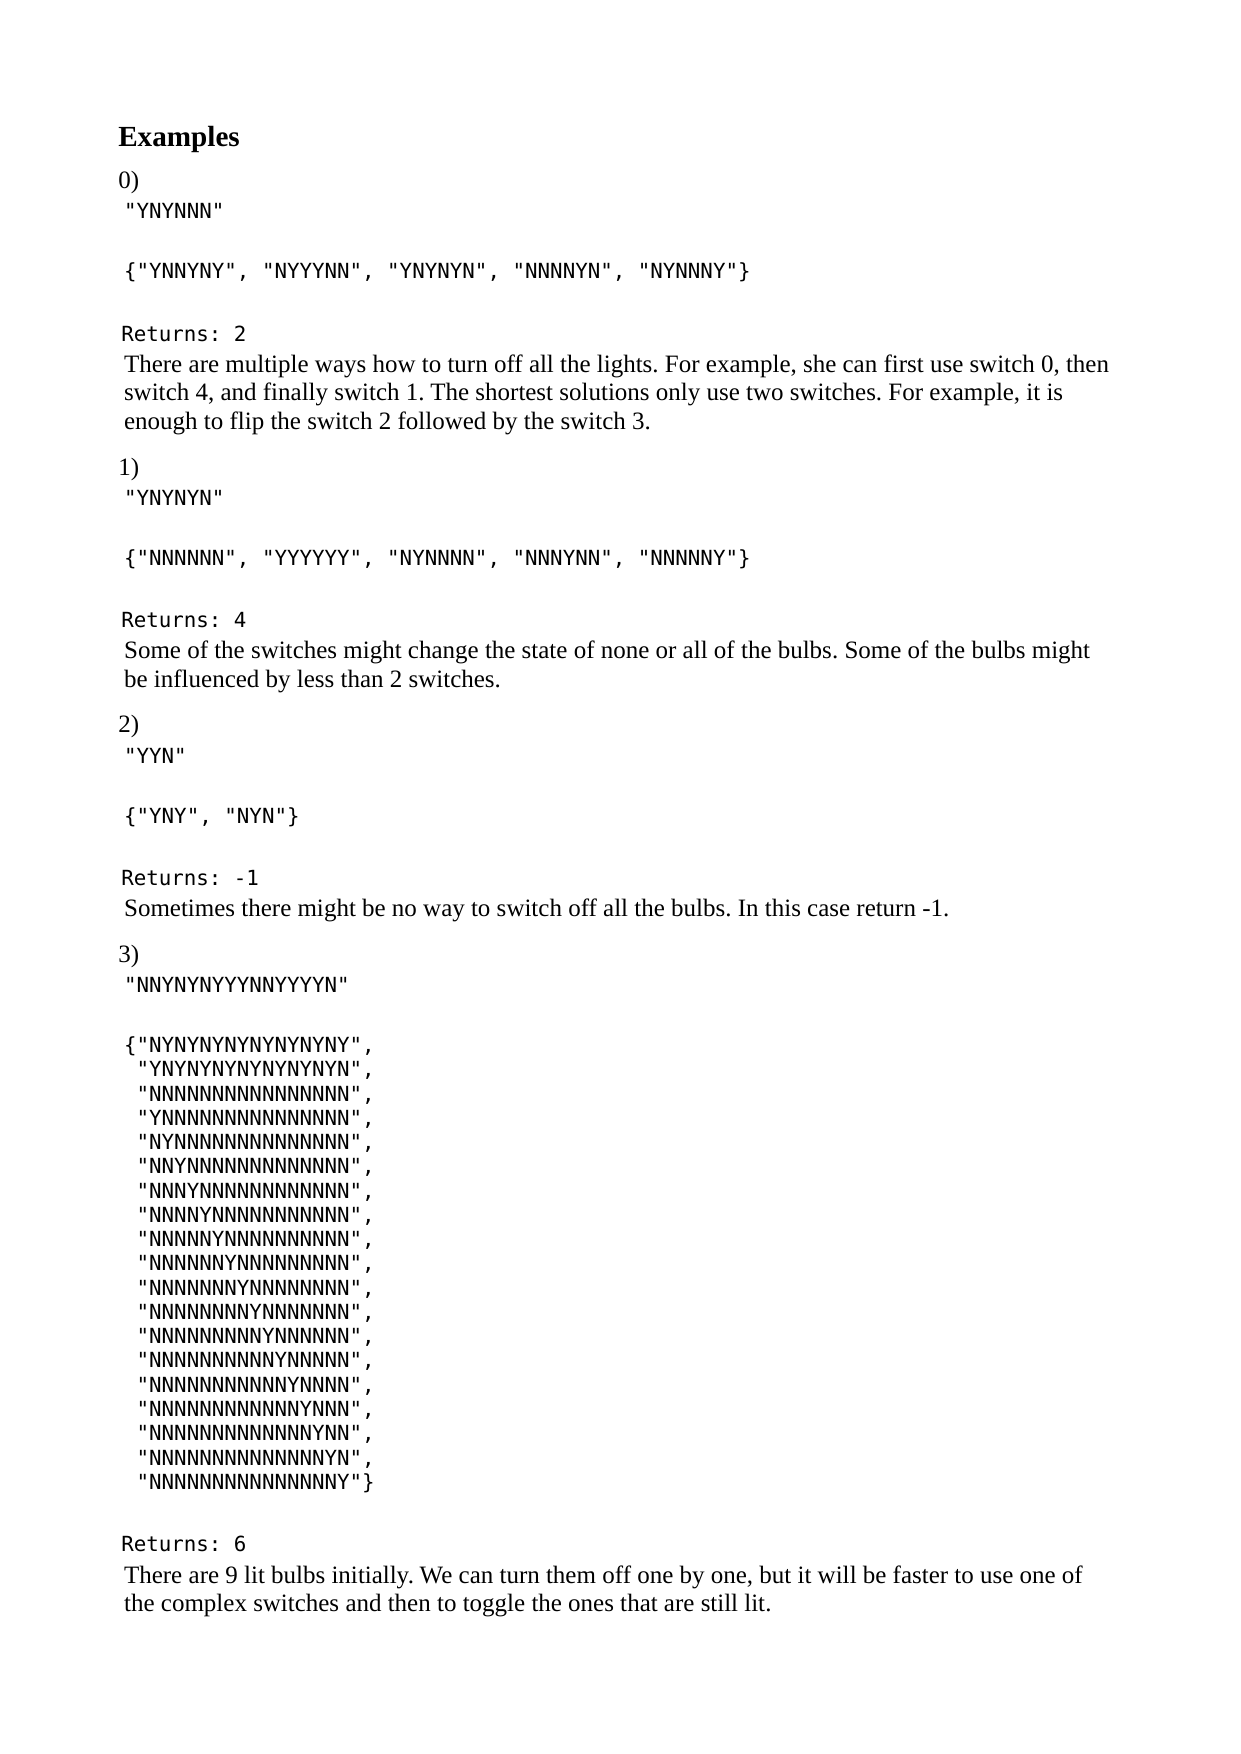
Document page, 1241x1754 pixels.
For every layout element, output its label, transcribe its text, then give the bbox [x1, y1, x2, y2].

table_cell Returns: 2 [118, 319, 1122, 441]
table_header [118, 738, 969, 863]
table_cell {"YNNYNY", "NYYYNN", "YNYNYN", "NNNNYN", "NYNNNY"} [121, 256, 764, 316]
table_header [118, 968, 1122, 1529]
table_header "YNYNNN" [121, 196, 764, 256]
table_header There are 9 lit bulbs initially. We can turn them off one by one, but it will be faster to use one of the complex switches and then to toggle the ones that are still lit. [121, 1557, 1119, 1620]
text 1) [118, 452, 1122, 480]
table_cell {"NNNNNN", "YYYYYY", "NYNNNN", "NNNYNN", "NNNNNY"} [121, 543, 764, 602]
table_header Sometimes there might be no way to switch off all the bulbs. In this case return -1. [121, 891, 957, 925]
table_cell [118, 928, 969, 939]
text 2) [118, 709, 1122, 738]
table_cell [118, 699, 1122, 709]
text 3) [118, 939, 1122, 968]
table_cell Returns: 6 [118, 1530, 1122, 1623]
subtitle Examples [118, 119, 1122, 152]
table_cell {"YNY", "NYN"} [121, 801, 313, 860]
table_header "YNYNYN" [121, 483, 764, 543]
table_cell [118, 1623, 1122, 1634]
table_header Some of the switches might change the state of none or all of the bulbs. Some of the bulbs might be influenced by less than 2 switches. [121, 633, 1119, 696]
table_header "YYN" [121, 741, 313, 801]
table_cell {"NYNYNYNYNYNYNYNY", "YNYNYNYNYNYNYNYN", "NNNNNNNNNNNNNNNN", "YNNNNNNNNNNNNNNN", "NYNNNNNNNNNNNNNN", "NNYNNNNNNNNNNNNN", "NNNYNNNNNNNNNNNN", "NNNNYNNNNNNNNNNN", "NNNNNYNNNNNNNNNN", "NNNNNNYNNNNNNNNN", "NNNNNNNYNNNNNNNN", "NNNNNNNNYNNNNNNN", "NNNNNNNNNYNNNNNN", "NNNNNNNNNNYNNNNN", "NNNNNNNNNNNYNNNN", "NNNNNNNNNNNNYNNN", "NNNNNNNNNNNNNYNN", "NNNNNNNNNNNNNNYN", "NNNNNNNNNNNNNNNY"} [121, 1030, 389, 1527]
table_header There are multiple ways how to turn off all the lights. For example, she can first use switch 0, then switch 4, and finally switch 1. The shortest solutions only use two switches. For example, it is enough to flip the switch 2 followed by the switch 3. [121, 346, 1119, 438]
table_cell Returns: 4 [118, 605, 1122, 699]
table_header [118, 194, 1122, 319]
table_cell [118, 441, 1122, 452]
text 0) [118, 165, 1122, 193]
table_header [118, 480, 1122, 605]
table_cell Returns: -1 [118, 864, 969, 928]
table_header "NNYNYNYYYNNYYYYN" [121, 971, 389, 1030]
